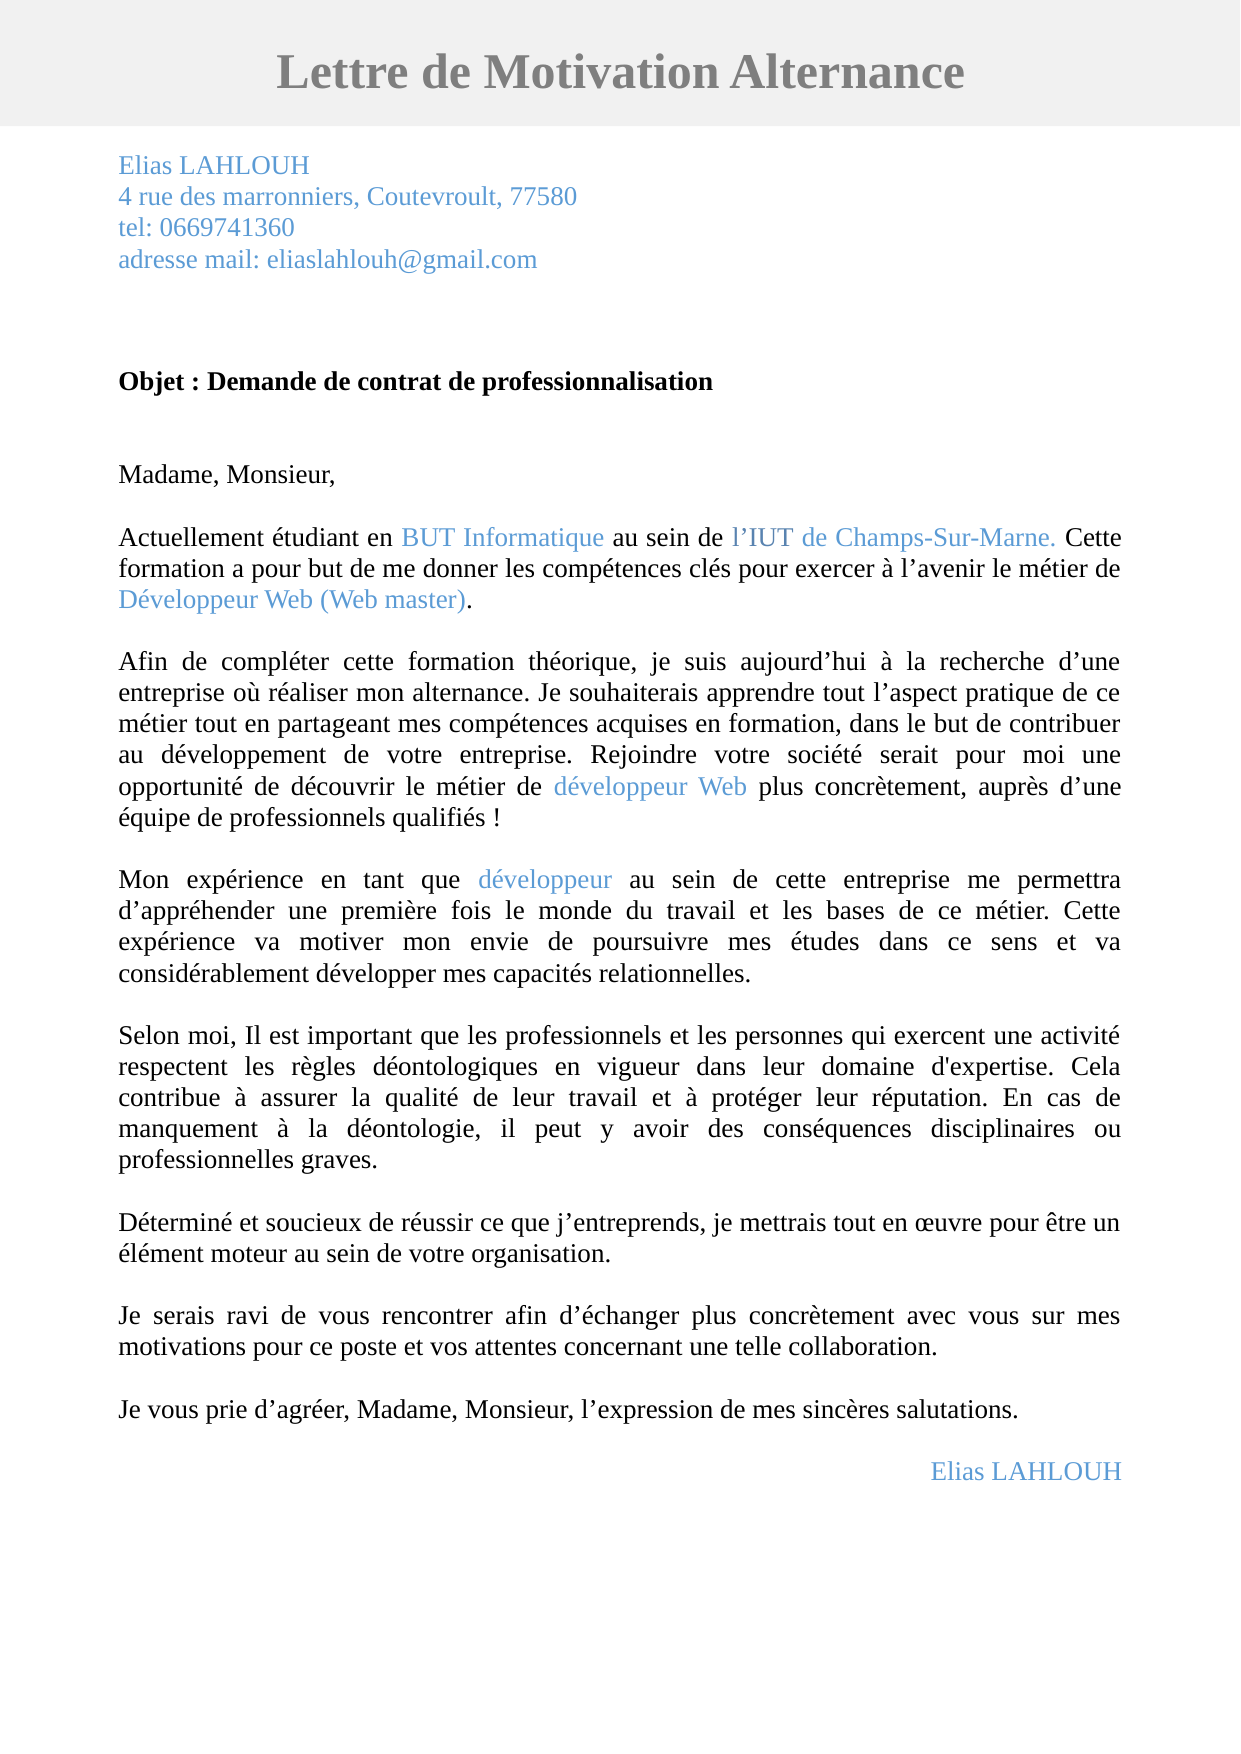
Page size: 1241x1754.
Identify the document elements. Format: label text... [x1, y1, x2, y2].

list Lettre de Motivation Alternance [16, 42, 1225, 99]
text Elias LAHLOUH [118, 149, 1122, 180]
text Elias LAHLOUH [118, 1455, 1122, 1486]
text tel: 0669741360 [118, 212, 1122, 243]
text Afin de compléter cette formation théorique, je suis aujourd’hui à la recherche d’une entreprise où réaliser mon alternance. Je souhaiterais apprendre tout l’aspect pratique de ce métier tout en partageant mes compétences acquises en formation, dans le but de contribuer au développement de votre entreprise. Rejoindre votre société serait pour moi une opportunité de découvrir le métier de développeur Web plus concrètement, auprès d’une équipe de professionnels qualifiés ! [118, 645, 1122, 832]
text Mon expérience en tant que développeur au sein de cette entreprise me permettra d’appréhender une première fois le monde du travail et les bases de ce métier. Cette expérience va motiver mon envie de poursuivre mes études dans ce sens et va considérablement développer mes capacités relationnelles. [118, 863, 1122, 988]
text Selon moi, Il est important que les professionnels et les personnes qui exercent une activité respectent les règles déontologiques en vigueur dans leur domaine d'expertise. Cela contribue à assurer la qualité de leur travail et à protéger leur réputation. En cas de manquement à la déontologie, il peut y avoir des conséquences disciplinaires ou professionnelles graves. [118, 1019, 1122, 1175]
text Je serais ravi de vous rencontrer afin d’échanger plus concrètement avec vous sur mes motivations pour ce poste et vos attentes concernant une telle collaboration. [118, 1299, 1122, 1362]
text 4 rue des marronniers, Coutevroult, 77580 [118, 180, 1122, 212]
text Objet : Demande de contrat de professionnalisation [118, 365, 1122, 427]
text adresse mail: eliaslahlouh@gmail.com [118, 243, 1122, 274]
text Déterminé et soucieux de réussir ce que j’entreprends, je mettrais tout en œuvre pour être un élément moteur au sein de votre organisation. [118, 1206, 1122, 1268]
text Madame, Monsieur, [118, 458, 1122, 489]
text Actuellement étudiant en BUT Informatique au sein de l’IUT de Champs-Sur-Marne. Cette formation a pour but de me donner les compétences clés pour exercer à l’avenir le métier de Développeur Web (Web master). [118, 521, 1122, 614]
text Je vous prie d’agréer, Madame, Monsieur, l’expression de mes sincères salutations. [118, 1393, 1122, 1424]
